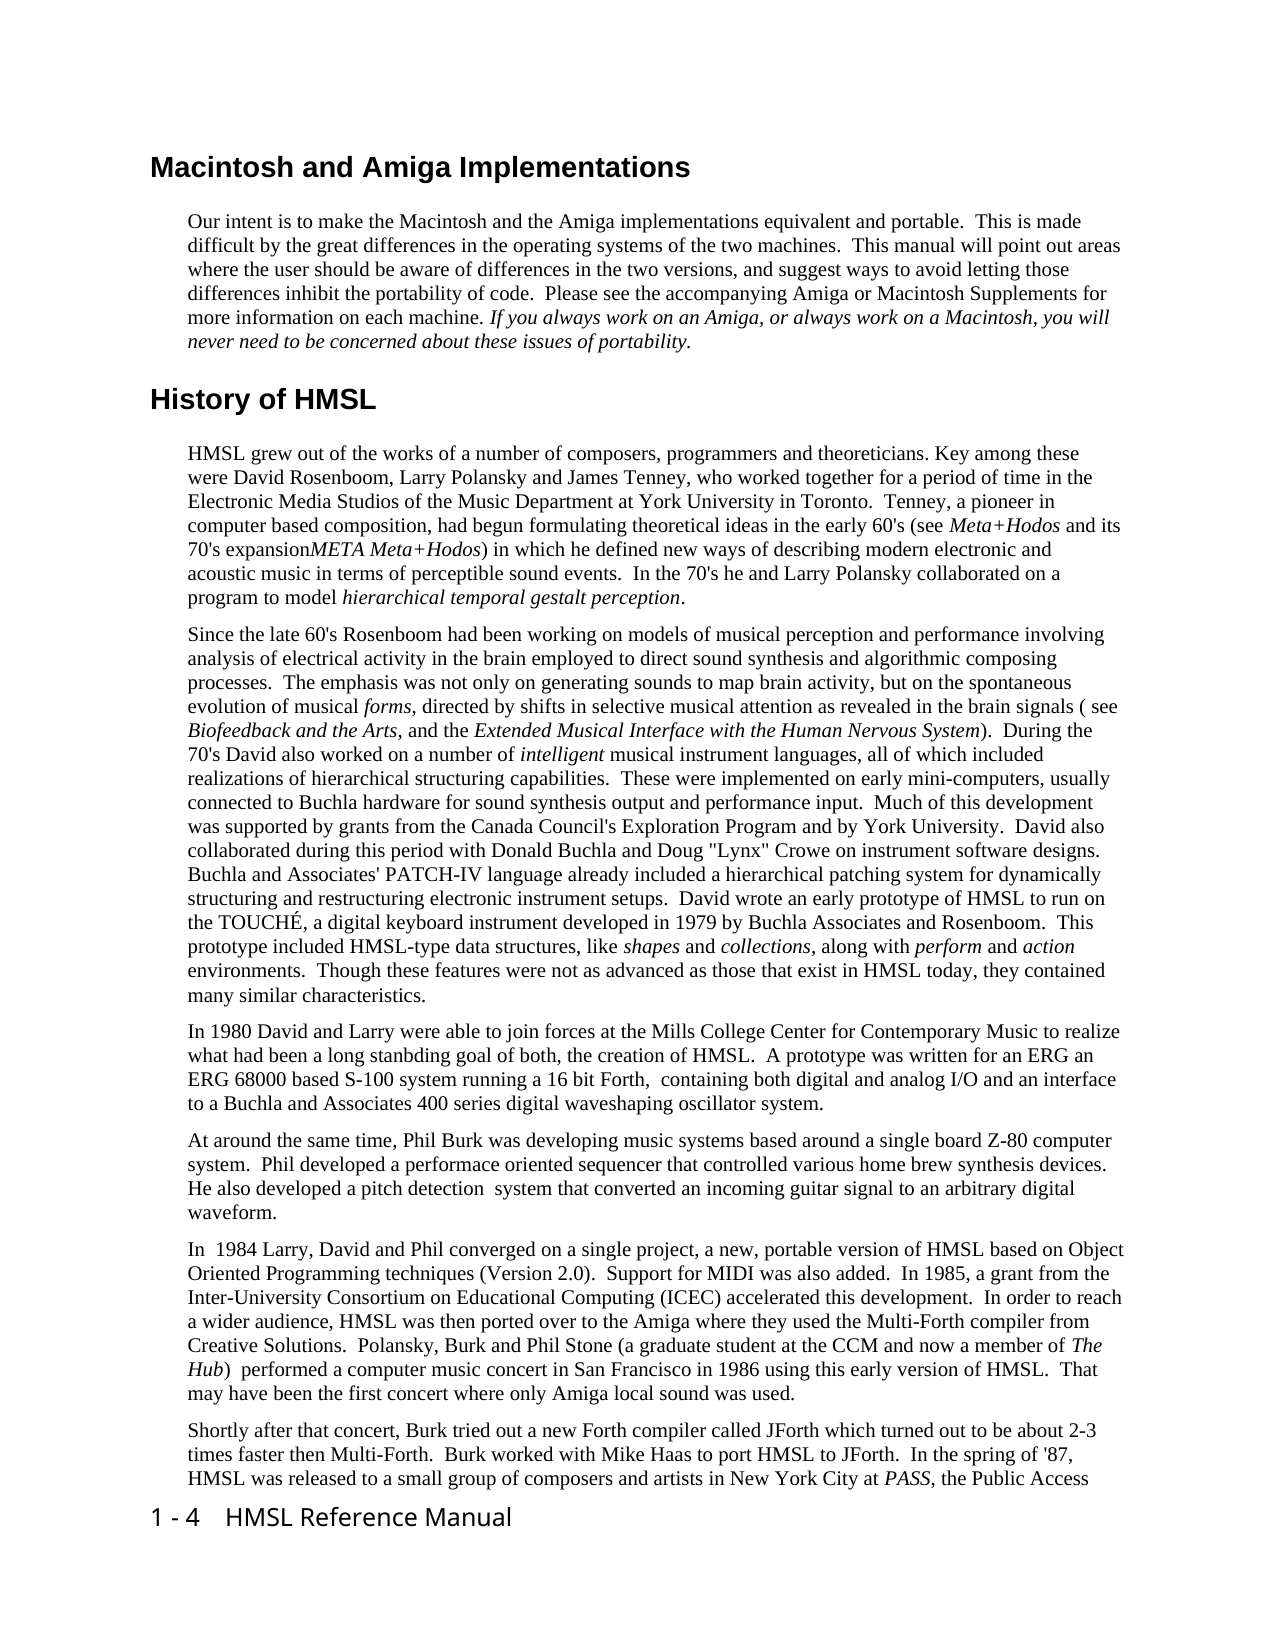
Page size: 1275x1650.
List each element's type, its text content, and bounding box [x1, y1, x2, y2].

subtitle History of HMSL [150, 382, 1125, 416]
text Our intent is to make the Macintosh and the Amiga implementations equivalent and portable. This is made difficult by the great differences in the operating systems of the two machines. This manual will point out areas where the user should be aware of differences in the two versions, and suggest ways to avoid letting those differences inhibit the portability of code. Please see the accompanying Amiga or Macintosh Supplements for more information on each machine. If you always work on an Amiga, or always work on a Macintosh, you will never need to be concerned about these issues of portability. [187, 208, 1125, 353]
subtitle Macintosh and Amiga Implementations [150, 150, 1125, 183]
text In 1980 David and Larry were able to join forces at the Mills College Center for Contemporary Music to realize what had been a long stanbding goal of both, the creation of HMSL. A prototype was written for an ERG an ERG 68000 based S-100 system running a 16 bit Forth, containing both digital and analog I/O and an interface to a Buchla and Associates 400 series digital waveshaping oscillator system. [187, 1019, 1125, 1115]
text Shortly after that concert, Burk tried out a new Forth compiler called JForth which turned out to be about 2-3 times faster then Multi-Forth. Burk worked with Mike Haas to port HMSL to JForth. In the spring of '87, HMSL was released to a small group of composers and artists in New York City at PASS, the Public Access [187, 1417, 1125, 1490]
text At around the same time, Phil Burk was developing music systems based around a single board Z-80 computer system. Phil developed a performace oriented sequencer that controlled various home brew synthesis devices. He also developed a pitch detection system that converted an incoming guitar signal to an arbitrary digital waveform. [187, 1128, 1125, 1224]
text Since the late 60's Rosenboom had been working on models of musical perception and performance involving analysis of electrical activity in the brain employed to direct sound synthesis and algorithmic composing processes. The emphasis was not only on generating sounds to map brain activity, but on the spontaneous evolution of musical forms, directed by shifts in selective musical attention as revealed in the brain signals ( see Biofeedback and the Arts, and the Extended Musical Interface with the Human Nervous System). During the 70's David also worked on a number of intelligent musical instrument languages, all of which included realizations of hierarchical structuring capabilities. These were implemented on early mini-computers, usually connected to Buchla hardware for sound synthesis output and performance input. Much of this development was supported by grants from the Canada Council's Exploration Program and by York University. David also collaborated during this period with Donald Buchla and Doug "Lynx" Crowe on instrument software designs. Buchla and Associates' PATCH-IV language already included a hierarchical patching system for dynamically structuring and restructuring electronic instrument setups. David wrote an early prototype of HMSL to run on the TOUCHÉ, a digital keyboard instrument developed in 1979 by Buchla Associates and Rosenboom. This prototype included HMSL-type data structures, like shapes and collections, along with perform and action environments. Though these features were not as advanced as those that exist in HMSL today, they contained many similar characteristics. [187, 622, 1125, 1007]
text HMSL grew out of the works of a number of composers, programmers and theoreticians. Key among these were David Rosenboom, Larry Polansky and James Tenney, who worked together for a period of time in the Electronic Media Studios of the Music Department at York University in Toronto. Tenney, a pioneer in computer based composition, had begun formulating theoretical ideas in the early 60's (see Meta+Hodos and its 70's expansionMETA Meta+Hodos) in which he defined new ways of describing modern electronic and acoustic music in terms of perceptible sound events. In the 70's he and Larry Polansky collaborated on a program to model hierarchical temporal gestalt perception. [187, 441, 1125, 609]
text In 1984 Larry, David and Phil converged on a single project, a new, portable version of HMSL based on Object Oriented Programming techniques (Version 2.0). Support for MIDI was also added. In 1985, a grant from the Inter-University Consortium on Educational Computing (ICEC) accelerated this development. In order to reach a wider audience, HMSL was then ported over to the Amiga where they used the Multi-Forth compiler from Creative Solutions. Polansky, Burk and Phil Stone (a graduate student at the CCM and now a member of The Hub) performed a computer music concert in San Francisco in 1986 using this early version of HMSL. That may have been the first concert where only Amiga local sound was used. [187, 1237, 1125, 1405]
